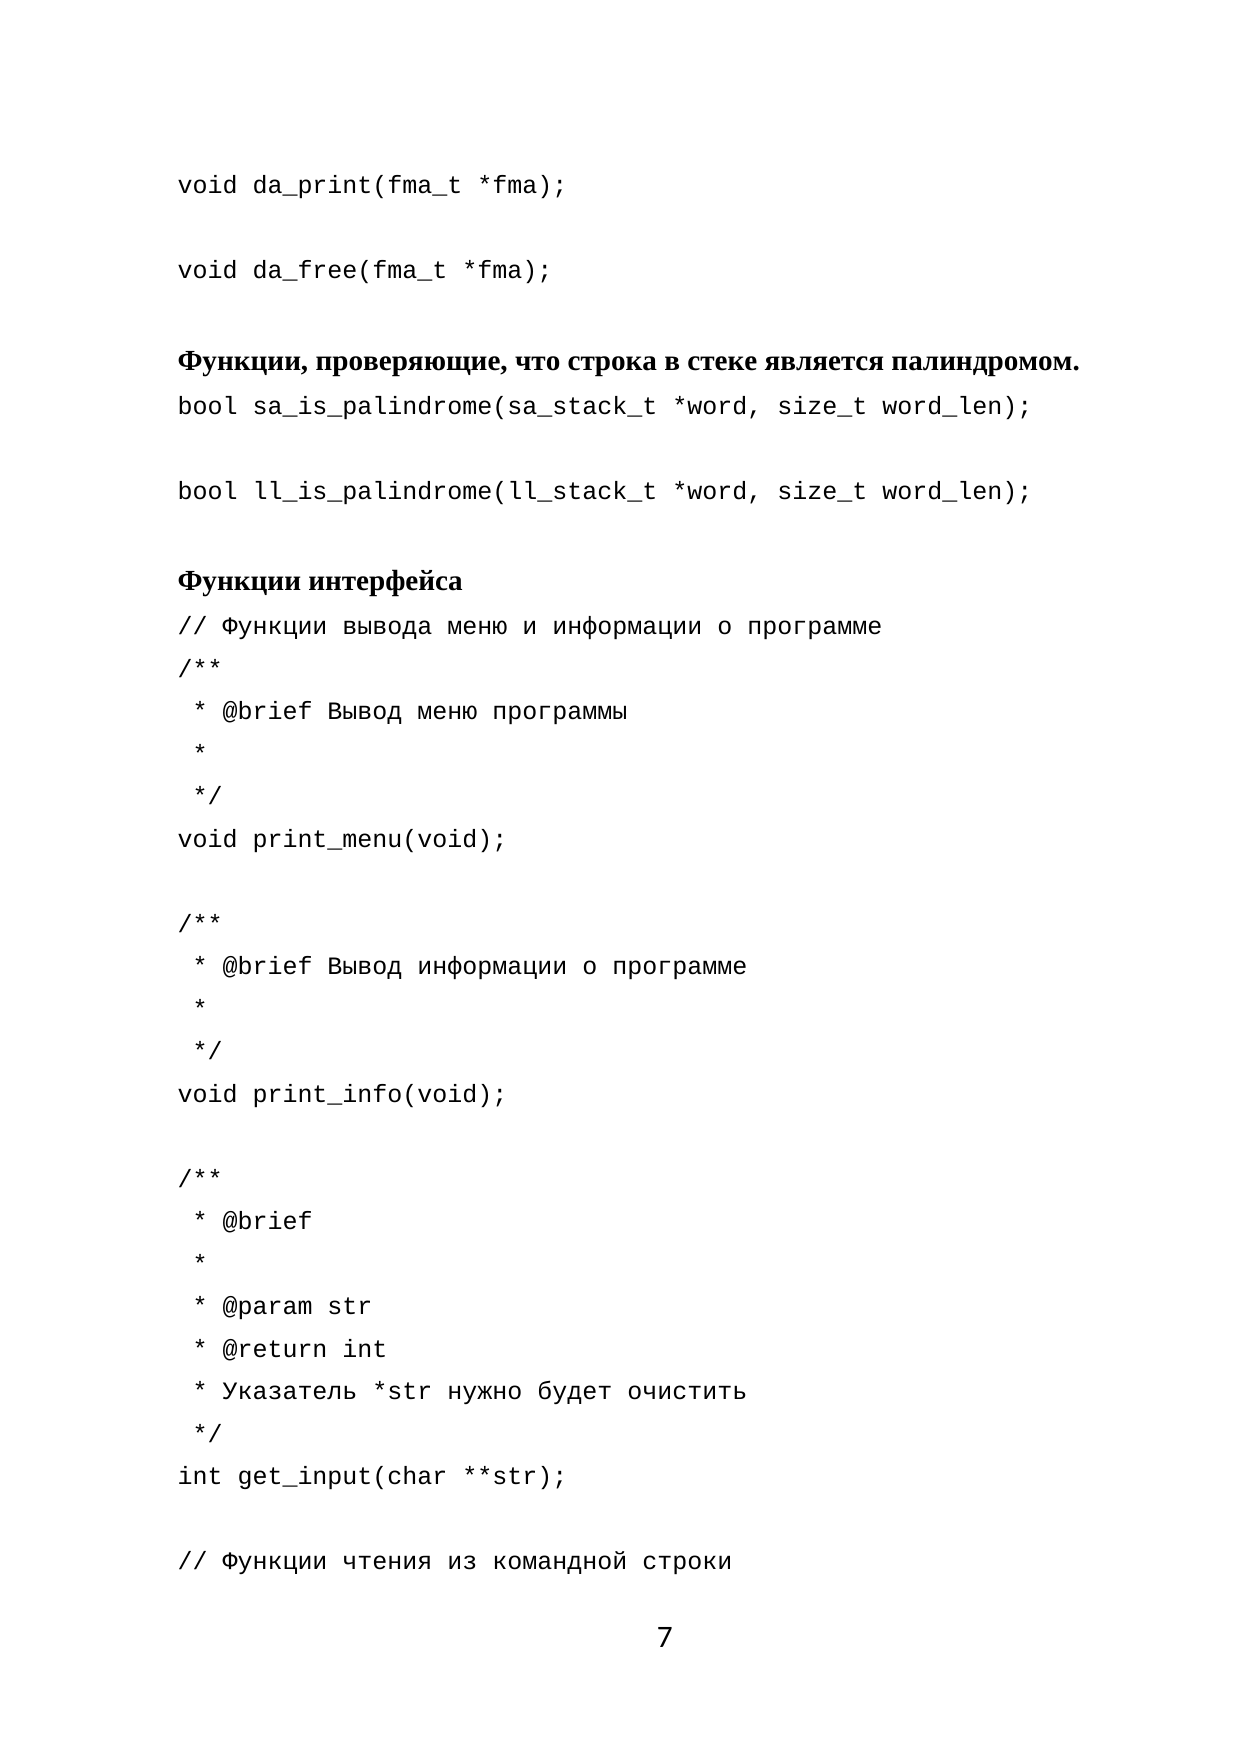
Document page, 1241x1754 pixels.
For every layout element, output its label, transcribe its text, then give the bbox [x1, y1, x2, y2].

text */ [177, 1421, 1152, 1449]
text /** [177, 656, 1152, 684]
text int get_input(char **str); [177, 1464, 1152, 1492]
text // Функции вывода меню и информации о программе [177, 614, 1152, 642]
text * @param str [177, 1294, 1152, 1322]
text * [177, 996, 1152, 1024]
text * @brief Вывод меню программы [177, 699, 1152, 727]
text void da_print(fma_t *fma); [177, 173, 1152, 201]
text /** [177, 1166, 1152, 1194]
text void print_info(void); [177, 1081, 1152, 1109]
text */ [177, 784, 1152, 812]
text * @brief Вывод информации о программе [177, 954, 1152, 982]
text /** [177, 911, 1152, 939]
text bool sa_is_palindrome(sa_stack_t *word, size_t word_len); [177, 393, 1152, 422]
text Функции, проверяющие, что строка в стеке является палиндромом. [177, 343, 1152, 377]
text bool ll_is_palindrome(ll_stack_t *word, size_t word_len); [177, 478, 1152, 507]
text // Функции чтения из командной строки [177, 1549, 1152, 1577]
text */ [177, 1039, 1152, 1067]
text void da_free(fma_t *fma); [177, 258, 1152, 286]
text * [177, 1251, 1152, 1279]
text * Указатель *str нужно будет очистить [177, 1379, 1152, 1407]
text void print_menu(void); [177, 826, 1152, 854]
text Функции интерфейса [177, 563, 1152, 597]
text * [177, 741, 1152, 769]
text * @return int [177, 1336, 1152, 1364]
text * @brief [177, 1209, 1152, 1237]
